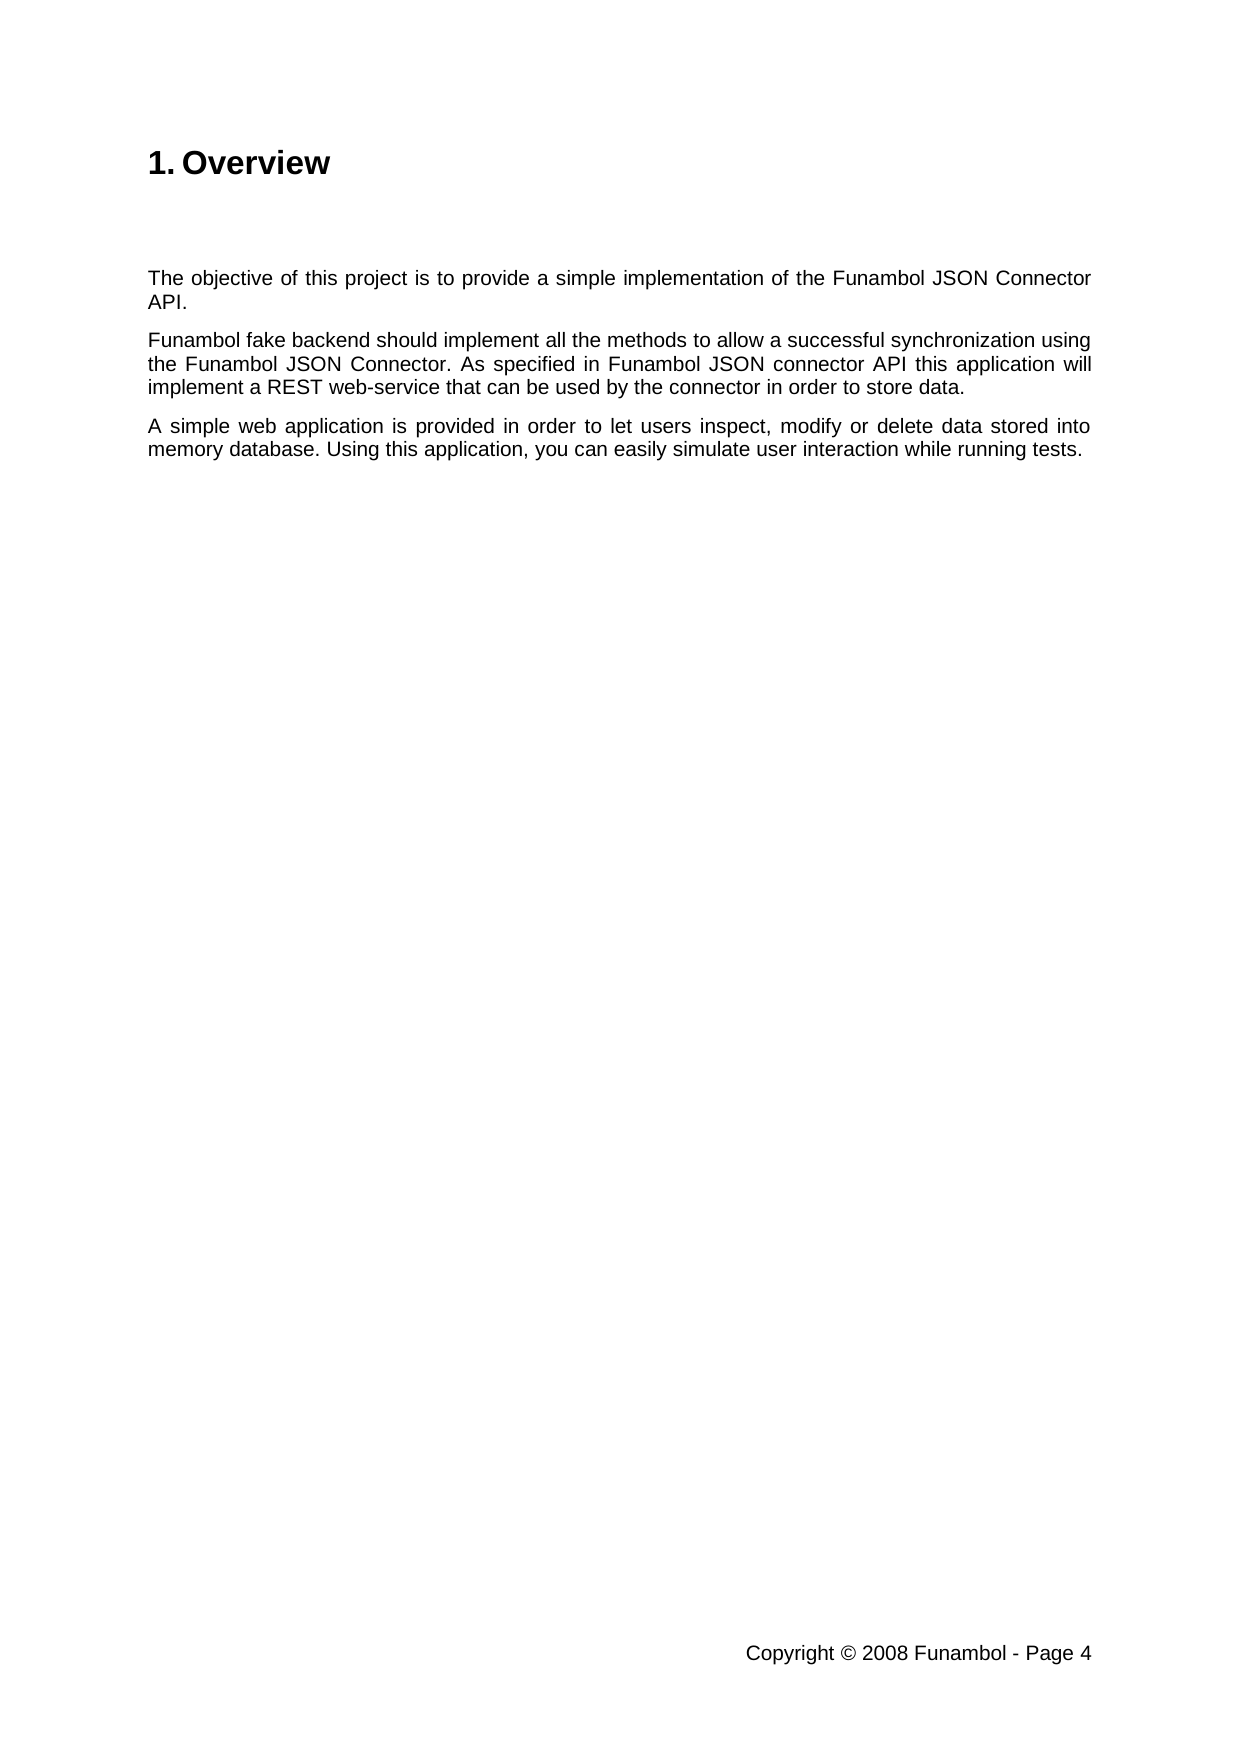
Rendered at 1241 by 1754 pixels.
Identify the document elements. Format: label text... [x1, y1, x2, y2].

subtitle Overview [148, 144, 1093, 181]
text Funambol fake backend should implement all the methods to allow a successful synchronization using the Funambol JSON Connector. As specified in Funambol JSON connector API this application will implement a REST web-service that can be used by the connector in order to store data. [148, 329, 1093, 399]
text A simple web application is provided in order to let users inspect, modify or delete data stored into memory database. Using this application, you can easily simulate user interaction while running tests. [148, 414, 1093, 461]
text The objective of this project is to provide a simple implementation of the Funambol JSON Connector API. [148, 267, 1093, 314]
